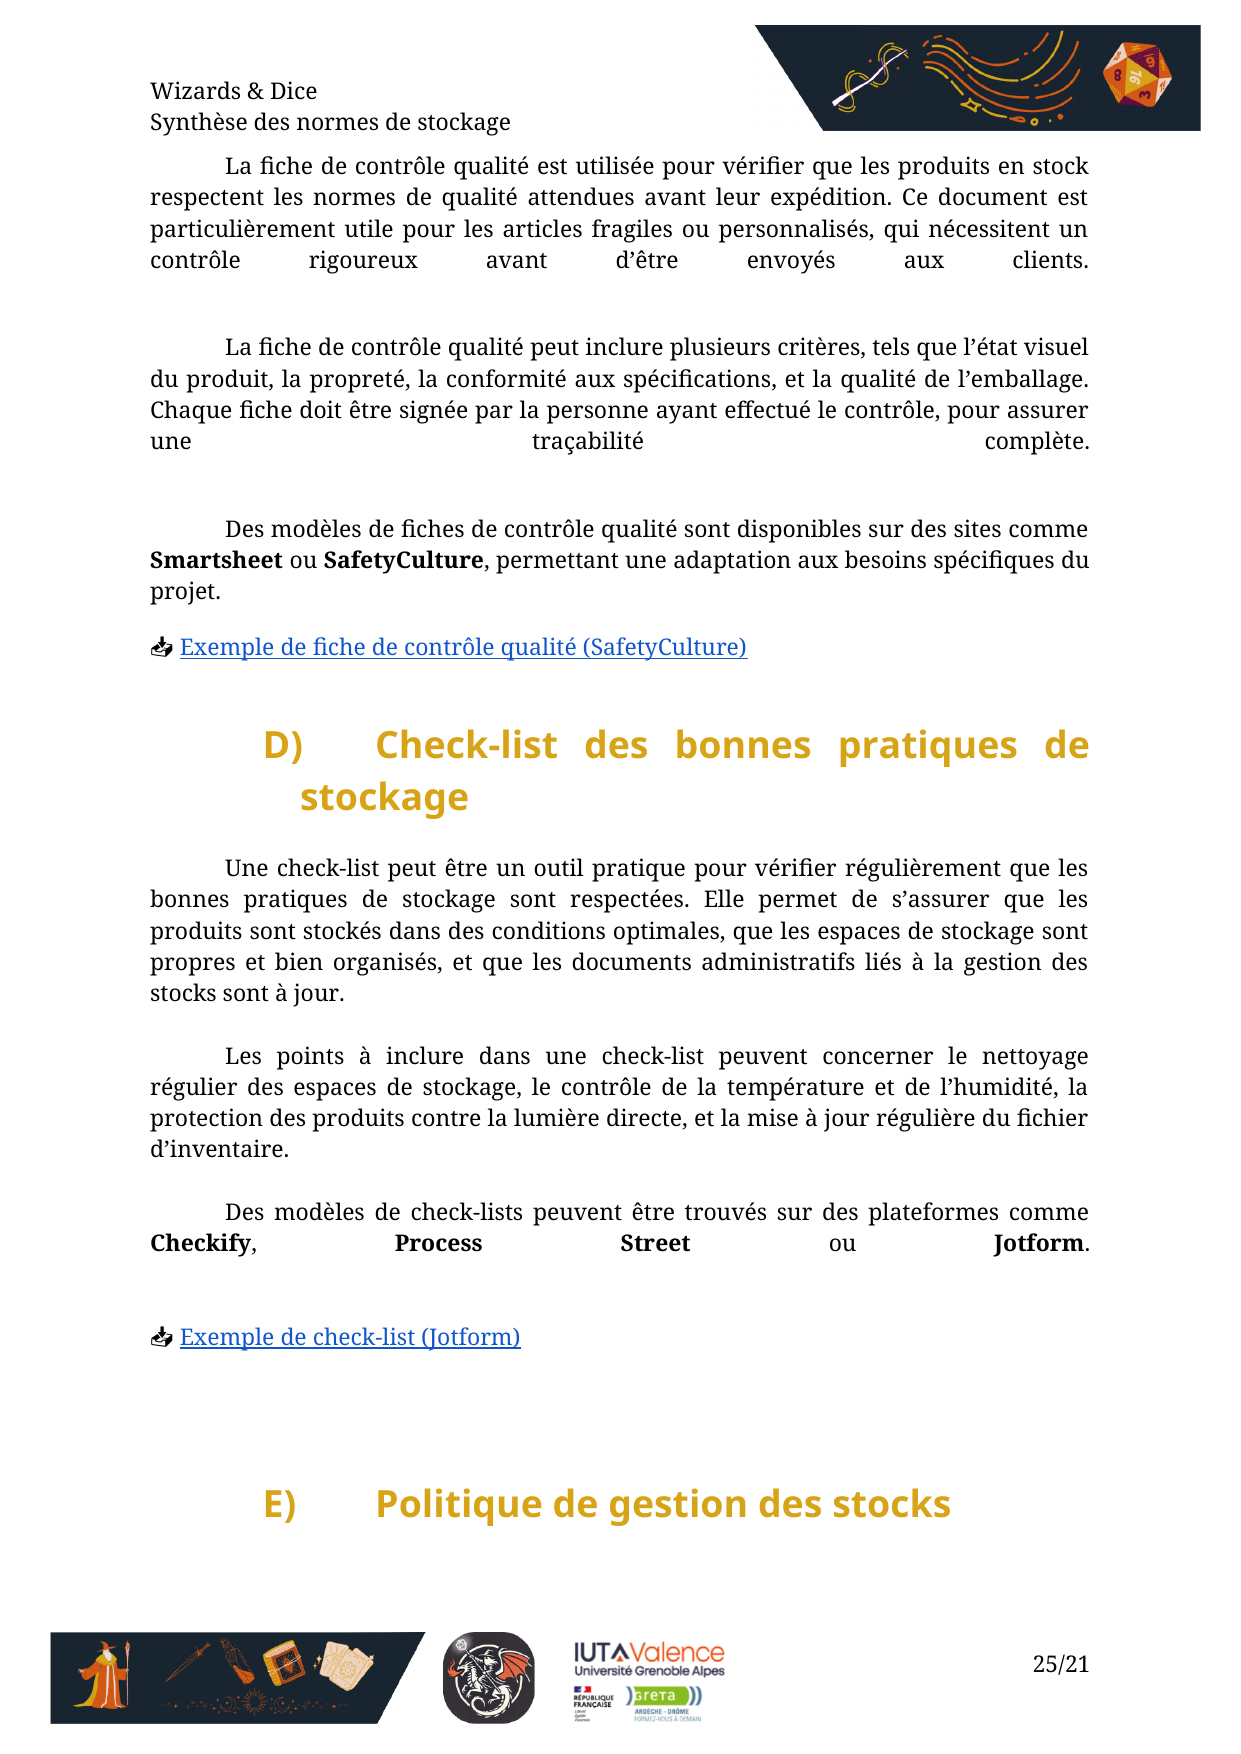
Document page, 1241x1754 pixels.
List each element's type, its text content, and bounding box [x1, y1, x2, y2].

text 📥 Exemple de fiche de contrôle qualité (SafetyCulture) [150, 631, 1090, 662]
picture [748, 25, 1214, 132]
text 📥 Exemple de check-list (Jotform) [150, 1321, 1090, 1352]
text Des modèles de check-lists peuvent être trouvés sur des plateformes comme Checkify, Process Street ou Jotform. [150, 1196, 1090, 1289]
text [150, 1553, 1090, 1584]
text Des modèles de fiches de contrôle qualité sont disponibles sur des sites comme Smartsheet ou SafetyCulture, permettant une adaptation aux besoins spécifiques du projet. [150, 512, 1090, 606]
text La fiche de contrôle qualité peut inclure plusieurs critères, tels que l’état visuel du produit, la propreté, la conformité aux spécifications, et la qualité de l’emballage. Chaque fiche doit être signée par la personne ayant effectué le contrôle, pour assurer une traçabilité complète. [150, 331, 1090, 487]
text La fiche de contrôle qualité est utilisée pour vérifier que les produits en stock respectent les normes de qualité attendues avant leur expédition. Ce document est particulièrement utile pour les articles fragiles ou personnalisés, qui nécessitent un contrôle rigoureux avant d’être envoyés aux clients. [150, 150, 1090, 306]
subtitle Check-list des bonnes pratiques de stockage [262, 719, 1090, 821]
text Les points à inclure dans une check-list peuvent concerner le nettoyage régulier des espaces de stockage, le contrôle de la température et de l’humidité, la protection des produits contre la lumière directe, et la mise à jour régulière du fichier d’inventaire. [150, 1039, 1090, 1164]
picture [42, 1628, 749, 1733]
subtitle Politique de gestion des stocks [262, 1477, 1090, 1528]
text Une check-list peut être un outil pratique pour vérifier régulièrement que les bonnes pratiques de stockage sont respectées. Elle permet de s’assurer que les produits sont stockés dans des conditions optimales, que les espaces de stockage sont propres et bien organisés, et que les documents administratifs liés à la gestion des stocks sont à jour. [150, 852, 1090, 1008]
